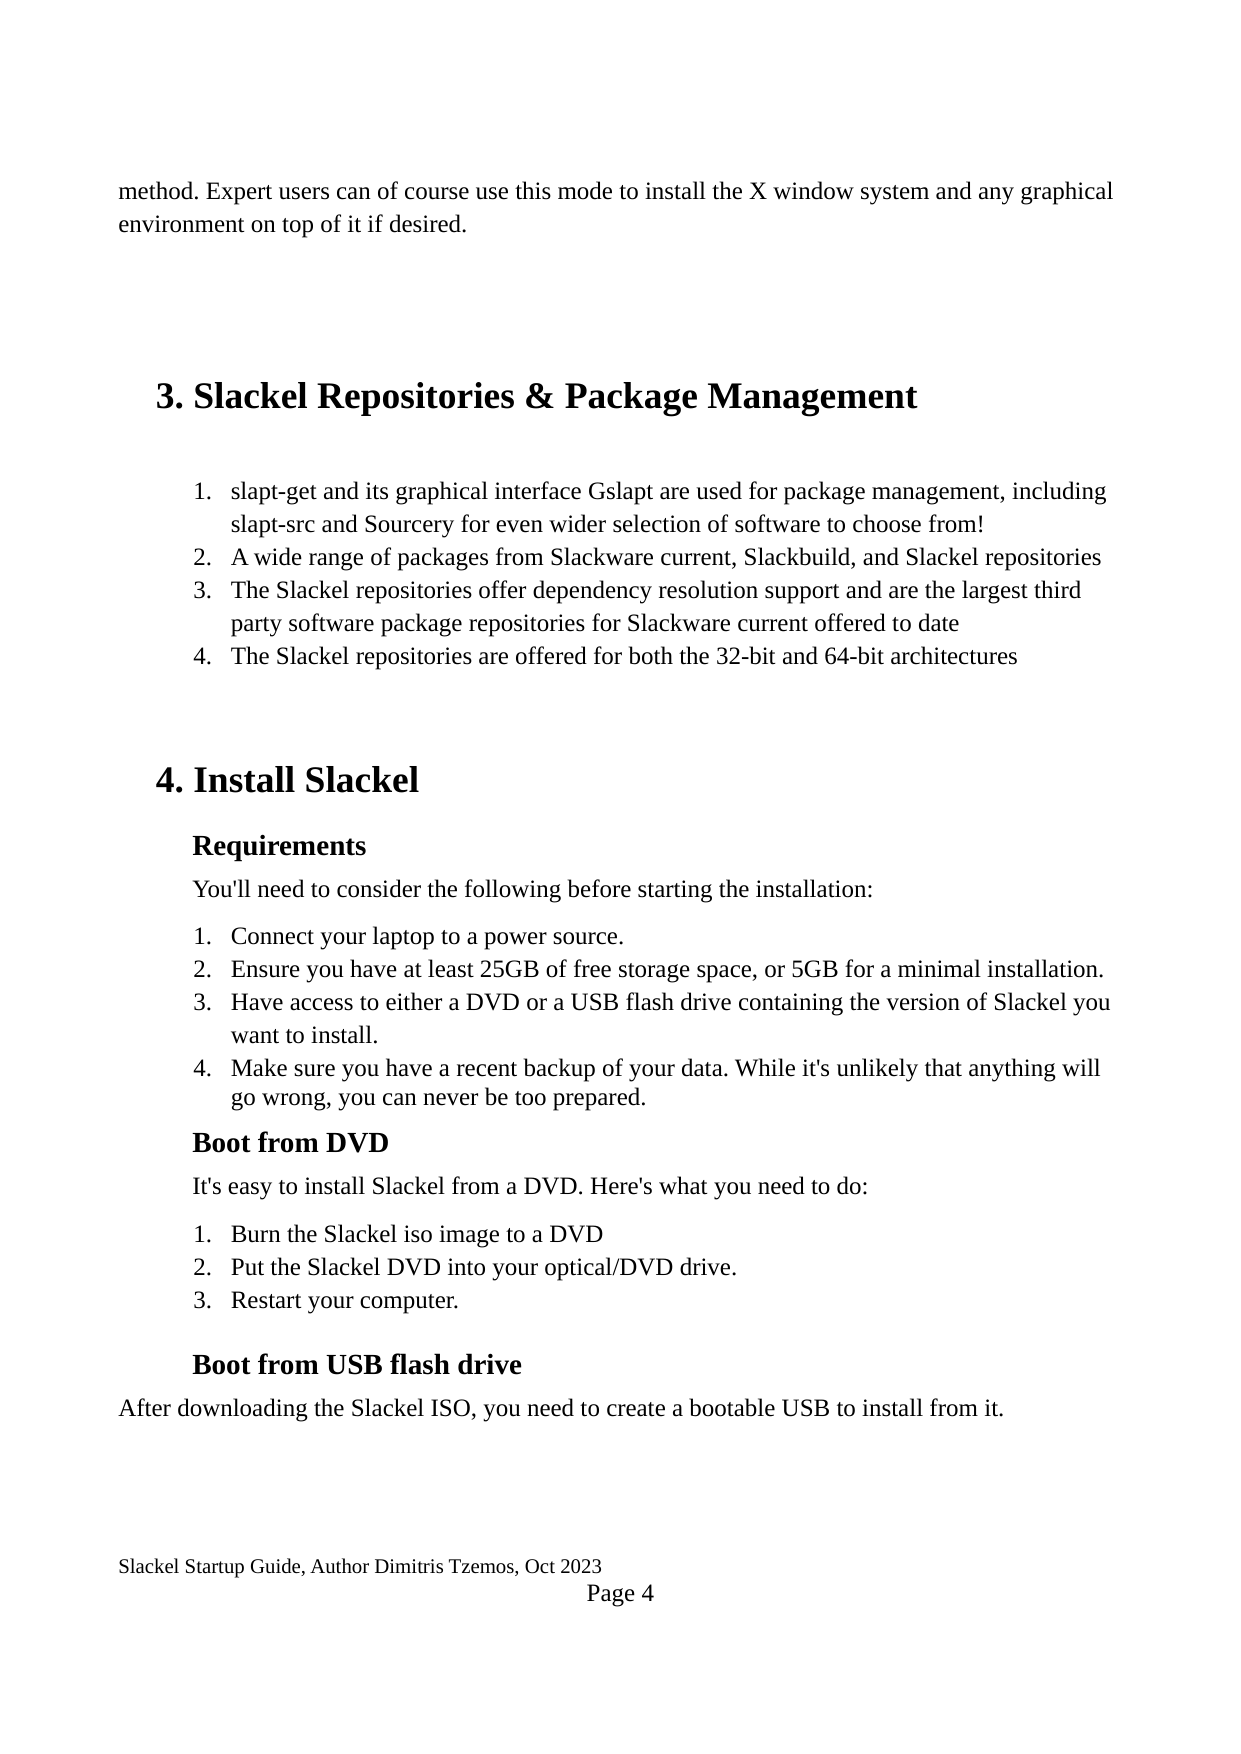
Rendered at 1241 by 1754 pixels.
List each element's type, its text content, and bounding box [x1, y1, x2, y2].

text After downloading the Slackel ISO, you need to create a bootable USB to install from it. [118, 1393, 1122, 1422]
list Burn the Slackel iso image to a DVD [193, 1219, 1122, 1248]
list Connect your laptop to a power source. [193, 921, 1122, 950]
list Restart your computer. [193, 1285, 1122, 1314]
list Put the Slackel DVD into your optical/DVD drive. [193, 1252, 1122, 1281]
list The Slackel repositories are offered for both the 32-bit and 64-bit architectures [193, 641, 1122, 670]
subtitle Requirements [118, 828, 1122, 861]
text method. Expert users can of course use this mode to install the X window system and any graphical environment on top of it if desired. [118, 176, 1122, 238]
subtitle Boot from USB flash drive [118, 1347, 1122, 1381]
list slapt-get and its graphical interface Gslapt are used for package management, including slapt-src and Sourcery for even wider selection of software to choose from! [193, 476, 1122, 538]
list Ensure you have at least 25GB of free storage space, or 5GB for a minimal installation. [193, 954, 1122, 983]
list Have access to either a DVD or a USB flash drive containing the version of Slackel you want to install. [193, 987, 1122, 1049]
text You'll need to consider the following before starting the installation: [118, 874, 1122, 902]
list The Slackel repositories offer dependency resolution support and are the largest third party software package repositories for Slackware current offered to date [193, 575, 1122, 637]
text It's easy to install Slackel from a DVD. Here's what you need to do: [118, 1171, 1122, 1200]
list Make sure you have a recent backup of your data. While it's unlikely that anything will go wrong, you can never be too prepared. [193, 1053, 1122, 1111]
subtitle Boot from DVD [118, 1125, 1122, 1159]
subtitle Install Slackel [156, 757, 1122, 801]
list A wide range of packages from Slackware current, Slackbuild, and Slackel repositories [193, 542, 1122, 571]
subtitle Slackel Repositories & Package Management [156, 373, 1122, 416]
